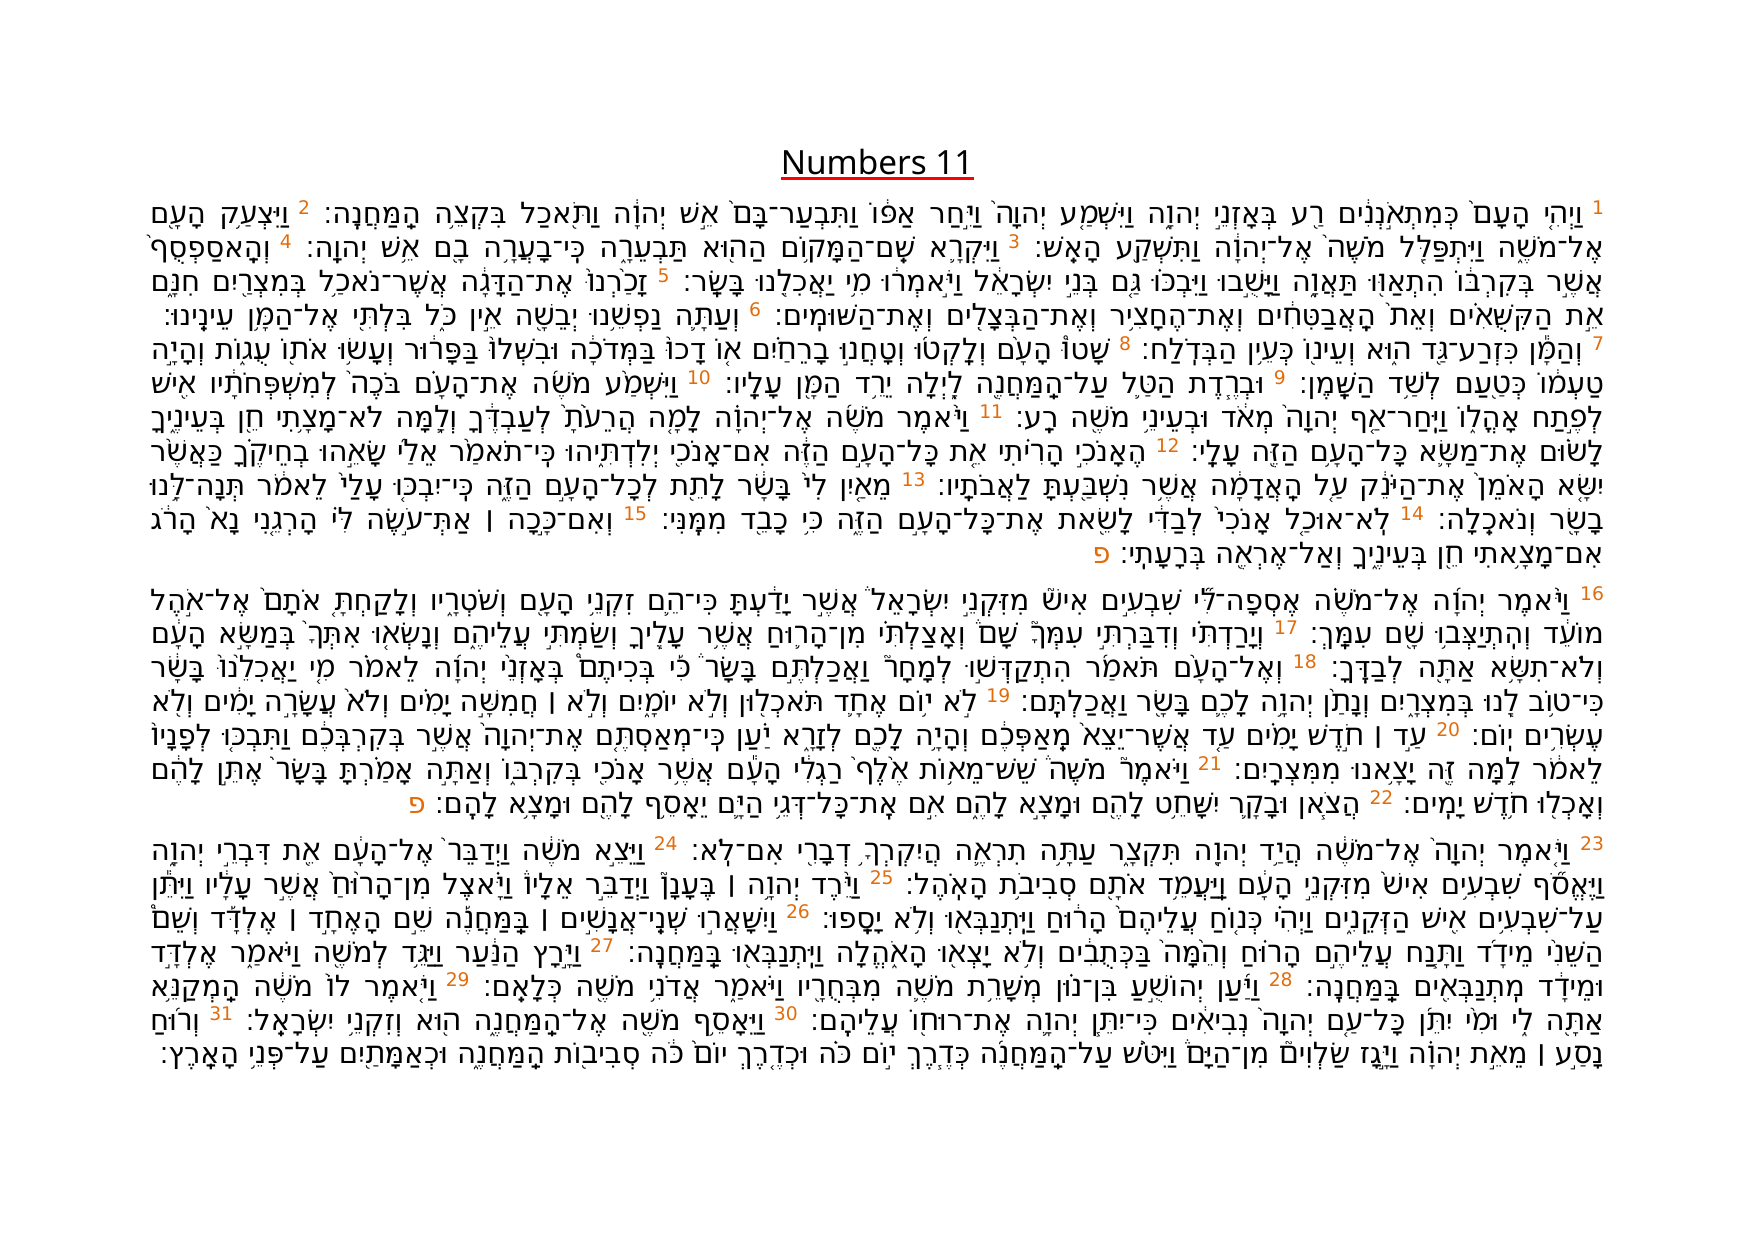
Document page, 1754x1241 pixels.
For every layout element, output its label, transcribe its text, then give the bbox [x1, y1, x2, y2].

text Numbers 11 [150, 139, 1604, 184]
text 16 וַיֹּ֨אמֶר יְהוָ֜ה אֶל־מֹשֶׁ֗ה אֶסְפָה־לִּ֞י שִׁבְעִ֣ים אִישׁ֮ מִזִּקְנֵ֣י יִשְׂרָאֵל֒ אֲשֶׁ֣ר יָדַ֔עְתָּ כִּי־הֵ֛ם זִקְנֵ֥י הָעָ֖ם וְשֹׁטְרָ֑יו וְלָקַחְתָּ֤ אֹתָם֙ אֶל־אֹ֣הֶל מוֹעֵ֔ד וְהִֽתְיַצְּב֥וּ שָׁ֖ם עִמָּֽךְ׃ ‬‬‬17 וְיָרַדְתִּ֗י וְדִבַּרְתִּ֣י עִמְּךָ֮ שָׁם֒ וְאָצַלְתִּ֗י מִן־הָר֛וּחַ אֲשֶׁ֥ר עָלֶ֖יךָ וְשַׂמְתִּ֣י עֲלֵיהֶ֑ם וְנָשְׂא֤וּ אִתְּךָ֙ בְּמַשָּׂ֣א הָעָ֔ם וְלֹא־תִשָּׂ֥א אַתָּ֖ה לְבַדֶּֽךָ׃ ‬‬‬18 וְאֶל־הָעָ֨ם תֹּאמַ֜ר הִתְקַדְּשׁ֣וּ לְמָחָר֮ וַאֲכַלְתֶּ֣ם בָּשָׂר֒ כִּ֡י בְּכִיתֶם֩ בְּאָזְנֵ֨י יְהוָ֜ה לֵאמֹ֗ר מִ֤י יַאֲכִלֵ֙נוּ֙ בָּשָׂ֔ר כִּי־ט֥וֹב לָ֖נוּ בְּמִצְרָ֑יִם וְנָתַ֨ן יְהוָ֥ה לָכֶ֛ם בָּשָׂ֖ר וַאֲכַלְתֶּֽם׃ ‬‬‬19 לֹ֣א י֥וֹם אֶחָ֛ד תֹּאכְל֖וּן וְלֹ֣א יוֹמָ֑יִם וְלֹ֣א ׀ חֲמִשָּׁ֣ה יָמִ֗ים וְלֹא֙ עֲשָׂרָ֣ה יָמִ֔ים וְלֹ֖א עֶשְׂרִ֥ים יֽוֹם׃ ‬‬‬20 עַ֣ד ׀ חֹ֣דֶשׁ יָמִ֗ים עַ֤ד אֲשֶׁר־יֵצֵא֙ מֵֽאַפְּכֶ֔ם וְהָיָ֥ה לָכֶ֖ם לְזָרָ֑א יַ֗עַן כִּֽי־מְאַסְתֶּ֤ם אֶת־יְהוָה֙ אֲשֶׁ֣ר בְּקִרְבְּכֶ֔ם וַתִּבְכּ֤וּ לְפָנָיו֙ לֵאמֹ֔ר לָ֥מָּה זֶּ֖ה יָצָ֥אנוּ מִמִּצְרָֽיִם׃ ‬‬‬‬21 וַיֹּאמֶר֮ מֹשֶׁה֒ שֵׁשׁ־מֵא֥וֹת אֶ֙לֶף֙ רַגְלִ֔י הָעָ֕ם אֲשֶׁ֥ר אָנֹכִ֖י בְּקִרְבּ֑וֹ וְאַתָּ֣ה אָמַ֗רְתָּ בָּשָׂר֙ אֶתֵּ֣ן לָהֶ֔ם וְאָכְל֖וּ חֹ֥דֶשׁ יָמִֽים׃ ‬‬‬22 הֲצֹ֧אן וּבָקָ֛ר יִשָּׁחֵ֥ט לָהֶ֖ם וּמָצָ֣א לָהֶ֑ם אִ֣ם אֶֽת־כָּל־דְּגֵ֥י הַיָּ֛ם יֵאָסֵ֥ף לָהֶ֖ם וּמָצָ֥א לָהֶֽם׃ פ ‬‬‬‬‬‬‬‬‬‬ [150, 583, 1604, 821]
text 1 וַיְהִ֤י הָעָם֙ כְּמִתְאֹ֣נְנִ֔ים רַ֖ע בְּאָזְנֵ֣י יְהוָ֑ה וַיִּשְׁמַ֤ע יְהוָה֙ וַיִּ֣חַר אַפּ֔וֹ וַתִּבְעַר־בָּם֙ אֵ֣שׁ יְהוָ֔ה וַתֹּ֖אכַל בִּקְצֵ֥ה הַֽמַּחֲנֶֽה׃ 2 וַיִּצְעַ֥ק הָעָ֖ם אֶל־מֹשֶׁ֑ה וַיִּתְפַּלֵּ֤ל מֹשֶׁה֙ אֶל־יְהוָ֔ה וַתִּשְׁקַ֖ע הָאֵֽשׁ׃ ‬‬‬3 וַיִּקְרָ֛א שֵֽׁם־הַמָּק֥וֹם הַה֖וּא תַּבְעֵרָ֑ה כִּֽי־בָעֲרָ֥ה בָ֖ם אֵ֥שׁ יְהוָֽה׃ ‬‬‬4 וְהָֽאסַפְסֻף֙ אֲשֶׁ֣ר בְּקִרְבּ֔וֹ הִתְאַוּ֖וּ תַּאֲוָ֑ה וַיָּשֻׁ֣בוּ וַיִּבְכּ֗וּ גַּ֚ם בְּנֵ֣י יִשְׂרָאֵ֔ל וַיֹּ֣אמְר֔וּ מִ֥י יַאֲכִלֵ֖נוּ בָּשָֽׂר׃ ‬‬‬5 זָכַ֙רְנוּ֙ אֶת־הַדָּגָ֔ה אֲשֶׁר־נֹאכַ֥ל בְּמִצְרַ֖יִם חִנָּ֑ם אֵ֣ת הַקִּשֻּׁאִ֗ים וְאֵת֙ הָֽאֲבַטִּחִ֔ים וְאֶת־הֶחָצִ֥יר וְאֶת־הַבְּצָלִ֖ים וְאֶת־הַשּׁוּמִֽים׃ ‬‬‬6 וְעַתָּ֛ה נַפְשֵׁ֥נוּ יְבֵשָׁ֖ה אֵ֣ין כֹּ֑ל בִּלְתִּ֖י אֶל־הַמָּ֥ן עֵינֵֽינוּ׃ ‬‬‬7 וְהַמָּ֕ן כִּזְרַע־גַּ֖ד ה֑וּא וְעֵינ֖וֹ כְּעֵ֥ין הַבְּדֹֽלַח׃ ‬‬‬8 שָׁטוּ֩ הָעָ֨ם וְלָֽקְט֜וּ וְטָחֲנ֣וּ בָרֵחַ֗יִם א֤וֹ דָכוּ֙ בַּמְּדֹכָ֔ה וּבִשְּׁלוּ֙ בַּפָּר֔וּר וְעָשׂ֥וּ אֹת֖וֹ עֻג֑וֹת וְהָיָ֣ה טַעְמ֔וֹ כְּטַ֖עַם לְשַׁ֥ד הַשָּֽׁמֶן׃ ‬‬‬9 וּבְרֶ֧דֶת הַטַּ֛ל עַל־הַֽמַּחֲנֶ֖ה לָ֑יְלָה יֵרֵ֥ד הַמָּ֖ן עָלָֽיו׃ ‬‬‬10 וַיִּשְׁמַ֨ע מֹשֶׁ֜ה אֶת־הָעָ֗ם בֹּכֶה֙ לְמִשְׁפְּחֹתָ֔יו אִ֖ישׁ לְפֶ֣תַח אָהֳל֑וֹ וַיִּֽחַר־אַ֤ף יְהוָה֙ מְאֹ֔ד וּבְעֵינֵ֥י מֹשֶׁ֖ה רָֽע׃ ‬‬‬11 וַיֹּ֨אמֶר מֹשֶׁ֜ה אֶל־יְהוָ֗ה לָמָ֤ה הֲרֵעֹ֙תָ֙ לְעַבְדֶּ֔ךָ וְלָ֛מָּה לֹא־מָצָ֥תִי חֵ֖ן בְּעֵינֶ֑יךָ לָשׂ֗וּם אֶת־מַשָּׂ֛א כָּל־הָעָ֥ם הַזֶּ֖ה עָלָֽי׃ ‬‬‬12 הֶאָנֹכִ֣י הָרִ֗יתִי אֵ֚ת כָּל־הָעָ֣ם הַזֶּ֔ה אִם־אָנֹכִ֖י יְלִדְתִּ֑יהוּ כִּֽי־תֹאמַ֨ר אֵלַ֜י שָׂאֵ֣הוּ בְחֵיקֶ֗ךָ כַּאֲשֶׁ֨ר יִשָּׂ֤א הָאֹמֵן֙ אֶת־הַיֹּנֵ֔ק עַ֚ל הָֽאֲדָמָ֔ה אֲשֶׁ֥ר נִשְׁבַּ֖עְתָּ לַאֲבֹתָֽיו׃ ‬‬‬13 מֵאַ֤יִן לִי֙ בָּשָׂ֔ר לָתֵ֖ת לְכָל־הָעָ֣ם הַזֶּ֑ה כִּֽי־יִבְכּ֤וּ עָלַי֙ לֵאמֹ֔ר תְּנָה־לָּ֥נוּ בָשָׂ֖ר וְנֹאכֵֽלָה׃ ‬‬‬14 לֹֽא־אוּכַ֤ל אָנֹכִי֙ לְבַדִּ֔י לָשֵׂ֖את אֶת־כָּל־הָעָ֣ם הַזֶּ֑ה כִּ֥י כָבֵ֖ד מִמֶּֽנִּי׃ ‬‬‬15 וְאִם־כָּ֣כָה ׀ אַתְּ־עֹ֣שֶׂה לִּ֗י הָרְגֵ֤נִי נָא֙ הָרֹ֔ג אִם־מָצָ֥אתִי חֵ֖ן בְּעֵינֶ֑יךָ וְאַל־אֶרְאֶ֖ה בְּרָעָתִֽי׃ פ ‬‬‬‬‬‬‬‬‬‬‬‬‬‬‬‬‬ [150, 197, 1604, 570]
text 23 וַיֹּ֤אמֶר יְהוָה֙ אֶל־מֹשֶׁ֔ה הֲיַ֥ד יְהוָ֖ה תִּקְצָ֑ר עַתָּ֥ה תִרְאֶ֛ה הֲיִקְרְךָ֥ דְבָרִ֖י אִם־לֹֽא׃ ‬‬‬24 וַיֵּצֵ֣א מֹשֶׁ֔ה וַיְדַבֵּר֙ אֶל־הָעָ֔ם אֵ֖ת דִּבְרֵ֣י יְהוָ֑ה וַיֶּאֱסֹ֞ף שִׁבְעִ֥ים אִישׁ֙ מִזִּקְנֵ֣י הָעָ֔ם וַֽיַּעֲמֵ֥ד אֹתָ֖ם סְבִיבֹ֥ת הָאֹֽהֶל׃ ‬‬‬25 וַיֵּ֨רֶד יְהוָ֥ה ׀ בֶּעָנָן֮ וַיְדַבֵּ֣ר אֵלָיו֒ וַיָּ֗אצֶל מִן־הָר֙וּחַ֙ אֲשֶׁ֣ר עָלָ֔יו וַיִּתֵּ֕ן עַל־שִׁבְעִ֥ים אִ֖ישׁ הַזְּקֵנִ֑ים וַיְהִ֗י כְּנ֤וֹחַ עֲלֵיהֶם֙ הָר֔וּחַ וַיִּֽתְנַבְּא֖וּ וְלֹ֥א יָסָֽפוּ׃ ‬‬‬26 וַיִשָּׁאֲר֣וּ שְׁנֵֽי־אֲנָשִׁ֣ים ׀ בַּֽמַּחֲנֶ֡ה שֵׁ֣ם הָאֶחָ֣ד ׀ אֶלְדָּ֡ד וְשֵׁם֩ הַשֵּׁנִ֨י מֵידָ֜ד וַתָּ֧נַח עֲלֵיהֶ֣ם הָר֗וּחַ וְהֵ֙מָּה֙ בַּכְּתֻבִ֔ים וְלֹ֥א יָצְא֖וּ הָאֹ֑הֱלָה וַיִּֽתְנַבְּא֖וּ בּֽ͏ַמַּחֲנֶֽה׃ ‬‬‬27 וַיָּ֣רָץ הַנַּ֔עַר וַיַּגֵּ֥ד לְמֹשֶׁ֖ה וַיֹּאמַ֑ר אֶלְדָּ֣ד וּמֵידָ֔ד מִֽתְנַבְּאִ֖ים בַּֽמַּחֲנֶֽה׃ ‬‬‬28 וַיַּ֜עַן יְהוֹשֻׁ֣עַ בִּן־נ֗וּן מְשָׁרֵ֥ת מֹשֶׁ֛ה מִבְּחֻרָ֖יו וַיֹּאמַ֑ר אֲדֹנִ֥י מֹשֶׁ֖ה כְּלָאֵֽם׃ ‬‬‬29 וַיֹּ֤אמֶר לוֹ֙ מֹשֶׁ֔ה הַֽמְקַנֵּ֥א אַתָּ֖ה לִ֑י וּמִ֨י יִתֵּ֜ן כָּל־עַ֤ם יְהוָה֙ נְבִיאִ֔ים כִּי־יִתֵּ֧ן יְהוָ֛ה אֶת־רוּח֖וֹ עֲלֵיהֶֽם׃ ‬‬‬30 וַיֵּאָסֵ֥ף מֹשֶׁ֖ה אֶל־הַֽמַּחֲנֶ֑ה ה֖וּא וְזִקְנֵ֥י יִשְׂרָאֵֽל׃ ‬‬‬31 וְר֜וּחַ נָסַ֣ע ׀ מֵאֵ֣ת יְהוָ֗ה וַיָּ֣גָז שַׂלְוִים֮ מִן־הַיָּם֒ וַיִּטֹּ֨שׁ עַל־הַֽמַּחֲנֶ֜ה כְּדֶ֧רֶךְ י֣וֹם כֹּ֗ה וּכְדֶ֤רֶךְ יוֹם֙ כֹּ֔ה סְבִיב֖וֹת הַֽמַּחֲנֶ֑ה וּכְאַמָּתַ֖יִם עַל־פְּנֵ֥י הָאָֽרֶץ׃ ‬‬‬32 וַיָּ֣קָם הָעָ֡ם כָּל־הַיּוֹם֩ הַה֨וּא וְכָל־הַלַּ֜יְלָה וְכֹ֣ל ׀ י֣וֹם הַֽמָּחֳרָ֗ת וַיַּֽאַסְפוּ֙ אֶת־הַשְּׂלָ֔ו הַמַּמְעִ֕יט אָסַ֖ף עֲשָׂרָ֣ה חֳמָרִ֑ים וַיִּשְׁטְח֤וּ לָהֶם֙ שָׁט֔וֹחַ סְבִיב֖וֹת הַֽמַּחֲנֶֽה׃ ‬‬‬33 הַבָּשָׂ֗ר עוֹדֶ֙נּוּ֙ בֵּ֣ין שִׁנֵּיהֶ֔ם טֶ֖רֶם יִכָּרֵ֑ת וְאַ֤ף יְהוָה֙ חָרָ֣ה בָעָ֔ם וַיַּ֤ךְ יְהוָה֙ בָּעָ֔ם מַכָּ֖ה רַבָּ֥ה מְאֹֽד׃ ‬‬‬34 וַיִּקְרָ֛א אֶת־שֵֽׁם־הַמָּק֥וֹם הַה֖וּא קִבְר֣וֹת הַֽתַּאֲוָ֑ה כִּי־שָׁם֙ קָֽבְר֔וּ אֶת־הָעָ֖ם הַמִּתְאַוִּֽים׃ ‬‬‬35 מִקִּבְר֧וֹת הַֽתַּאֲוָ֛ה נָסְע֥וּ הָעָ֖ם חֲצֵר֑וֹת וַיִּהְי֖וּ בַּחֲצֵרֽוֹת׃ פ ‬‬‬‬‬‬‬‬‬‬‬‬‬‬‬‬ [150, 833, 1604, 1071]
